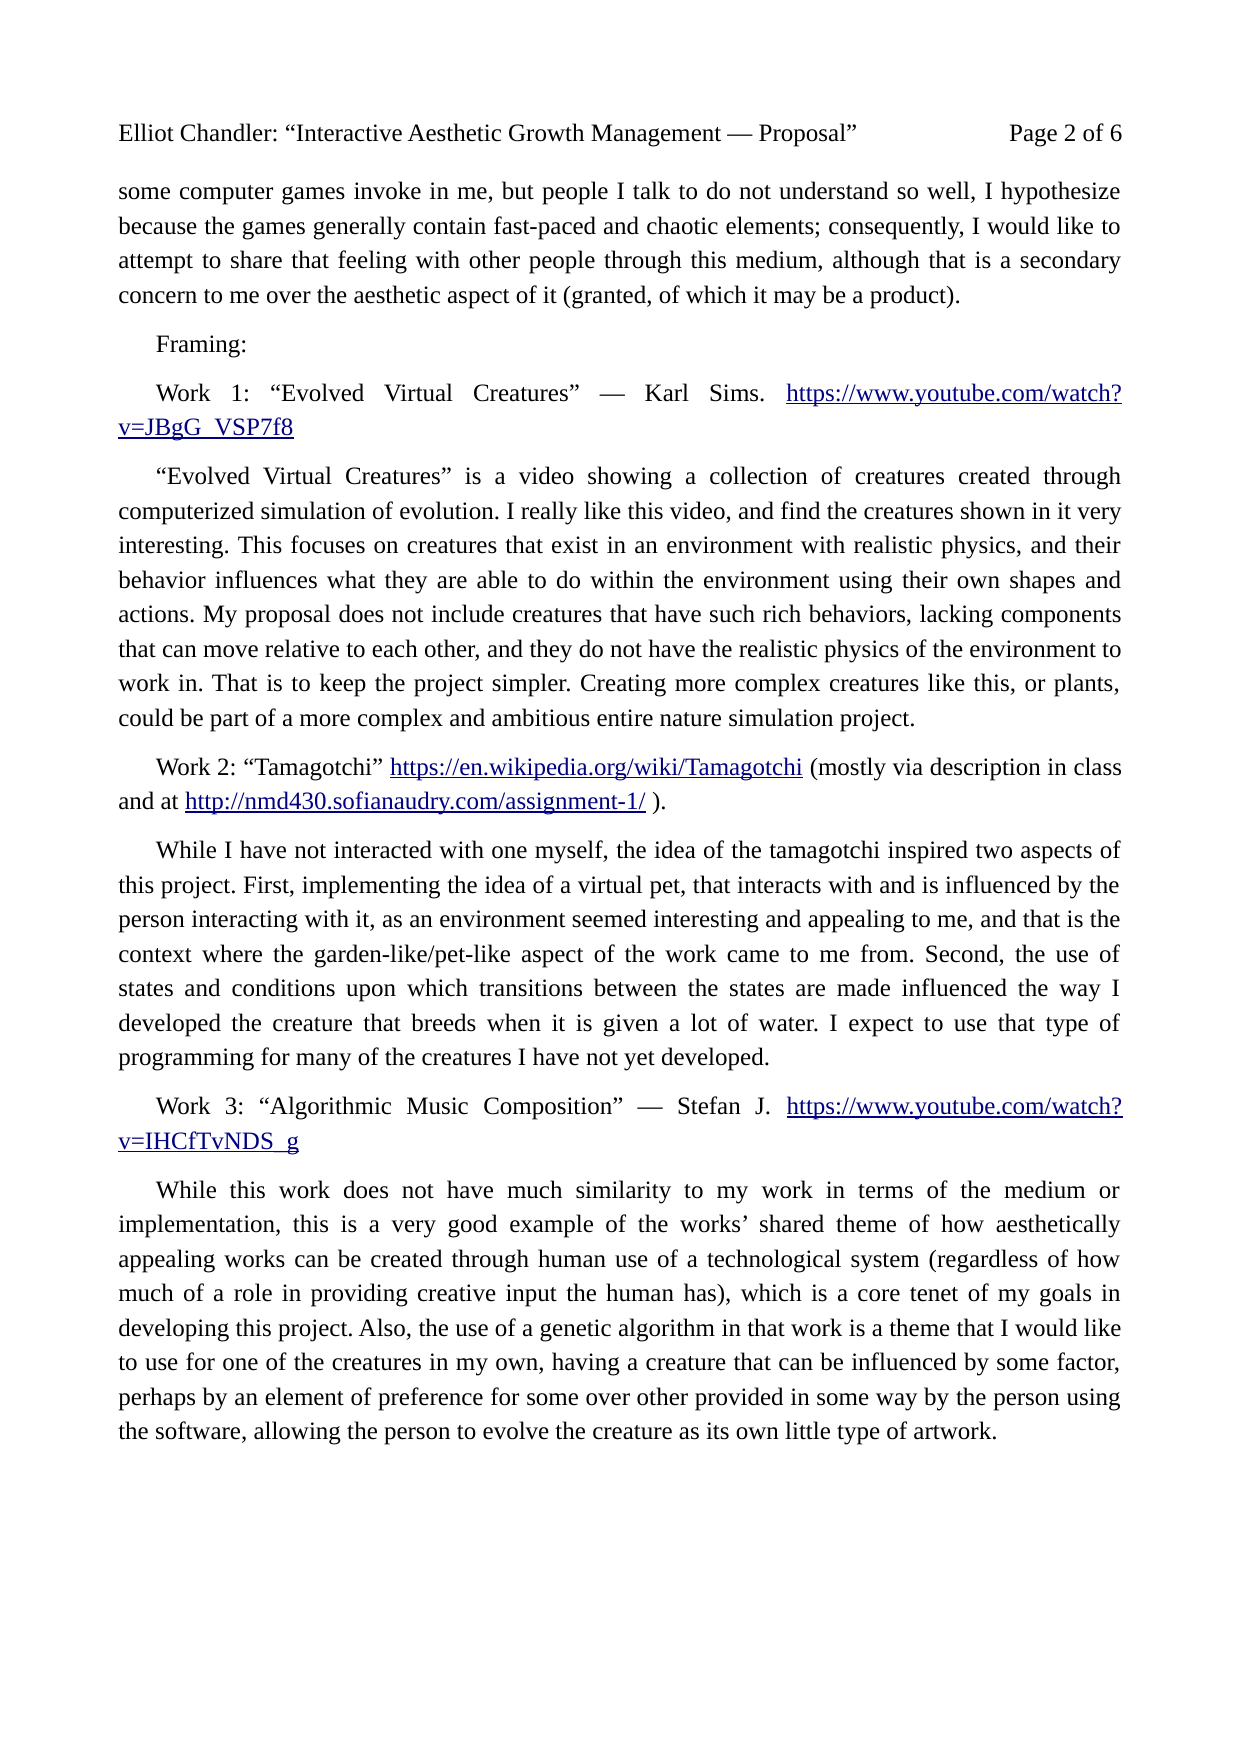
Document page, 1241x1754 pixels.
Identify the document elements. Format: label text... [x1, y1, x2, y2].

text Framing: [118, 329, 1122, 358]
text “Evolved Virtual Creatures” is a video showing a collection of creatures created through computerized simulation of evolution. I really like this video, and find the creatures shown in it very interesting. This focuses on creatures that exist in an environment with realistic physics, and their behavior influences what they are able to do within the environment using their own shapes and actions. My proposal does not include creatures that have such rich behaviors, lacking components that can move relative to each other, and they do not have the realistic physics of the environment to work in. That is to keep the project simpler. Creating more complex creatures like this, or plants, could be part of a more complex and ambitious entire nature simulation project. [118, 461, 1122, 732]
text While I have not interacted with one myself, the idea of the tamagotchi inspired two aspects of this project. First, implementing the idea of a virtual pet, that interacts with and is influenced by the person interacting with it, as an environment seemed interesting and appealing to me, and that is the context where the garden-like/pet-like aspect of the work came to me from. Second, the use of states and conditions upon which transitions between the states are made influenced the way I developed the creature that breeds when it is given a lot of water. I expect to use that type of programming for many of the creatures I have not yet developed. [118, 835, 1122, 1071]
text Work 2: “Tamagotchi” https://en.wikipedia.org/wiki/Tamagotchi (mostly via description in class and at http://nmd430.sofianaudry.com/assignment-1/ ). [118, 752, 1122, 815]
text Work 1: “Evolved Virtual Creatures” — Karl Sims. https://www.youtube.com/watch?v=JBgG_VSP7f8 [118, 378, 1122, 441]
text While this work does not have much similarity to my work in terms of the medium or implementation, this is a very good example of the works’ shared theme of how aesthetically appealing works can be created through human use of a technological system (regardless of how much of a role in providing creative input the human has), which is a core tenet of my goals in developing this project. Also, the use of a genetic algorithm in that work is a theme that I would like to use for one of the creatures in my own, having a creature that can be influenced by some factor, perhaps by an element of preference for some over other provided in some way by the person using the software, allowing the person to evolve the creature as its own little type of artwork. [118, 1175, 1122, 1445]
text some computer games invoke in me, but people I talk to do not understand so well, I hypothesize because the games generally contain fast-paced and chaotic elements; consequently, I would like to attempt to share that feeling with other people through this medium, although that is a secondary concern to me over the aesthetic aspect of it (granted, of which it may be a product). [118, 176, 1122, 308]
text Work 3: “Algorithmic Music Composition” — Stefan J. https://www.youtube.com/watch?v=IHCfTvNDS_g [118, 1091, 1122, 1154]
